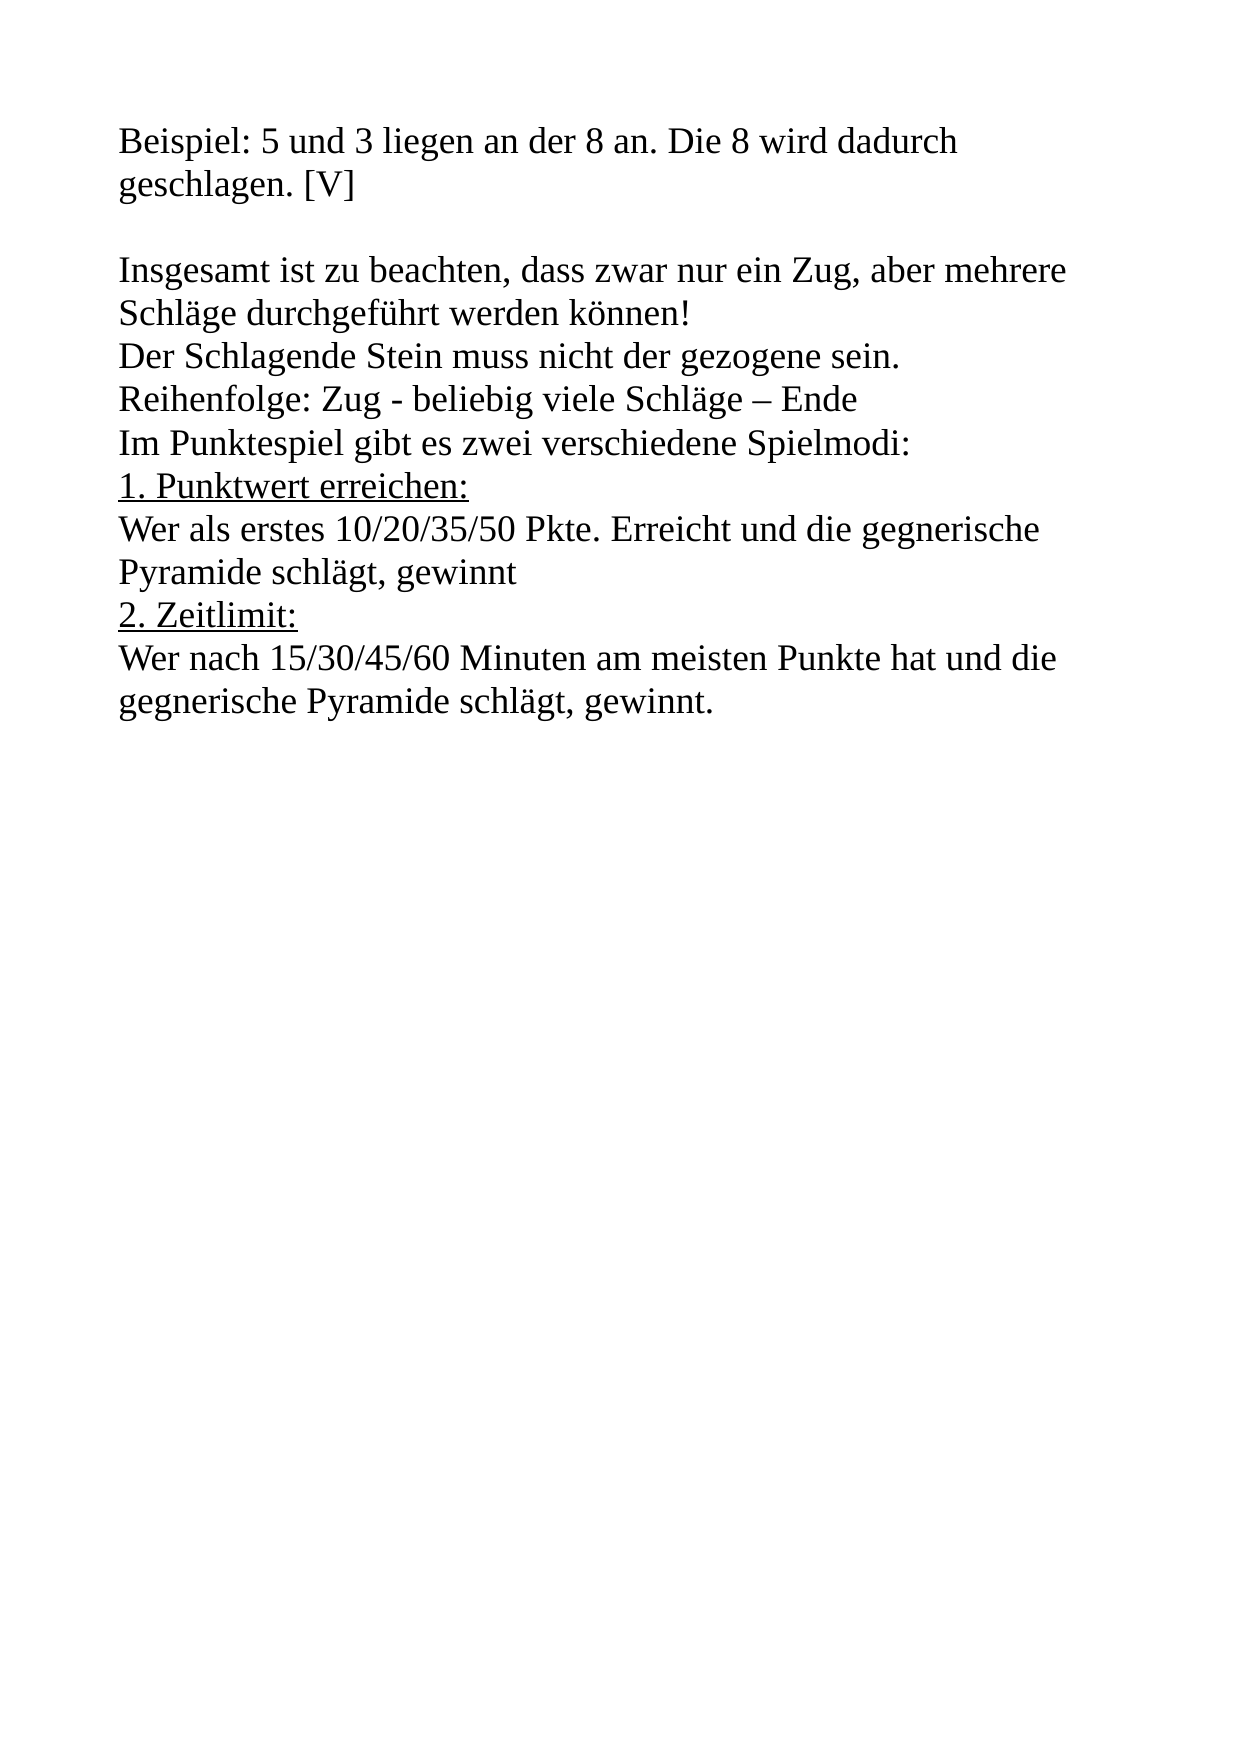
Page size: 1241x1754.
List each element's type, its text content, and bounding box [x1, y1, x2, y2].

text Beispiel: 5 und 3 liegen an der 8 an. Die 8 wird dadurch geschlagen. [V] [118, 118, 1122, 204]
text Insgesamt ist zu beachten, dass zwar nur ein Zug, aber mehrere Schläge durchgeführt werden können! [118, 247, 1122, 334]
text Wer nach 15/30/45/60 Minuten am meisten Punkte hat und die gegnerische Pyramide schlägt, gewinnt. [118, 636, 1122, 722]
text Der Schlagende Stein muss nicht der gezogene sein. [118, 334, 1122, 377]
text Wer als erstes 10/20/35/50 Pkte. Erreicht und die gegnerische Pyramide schlägt, gewinnt [118, 506, 1122, 592]
text 1. Punktwert erreichen: [118, 463, 1122, 506]
text Im Punktespiel gibt es zwei verschiedene Spielmodi: [118, 420, 1122, 463]
text 2. Zeitlimit: [118, 592, 1122, 636]
text Reihenfolge: Zug - beliebig viele Schläge – Ende [118, 377, 1122, 420]
